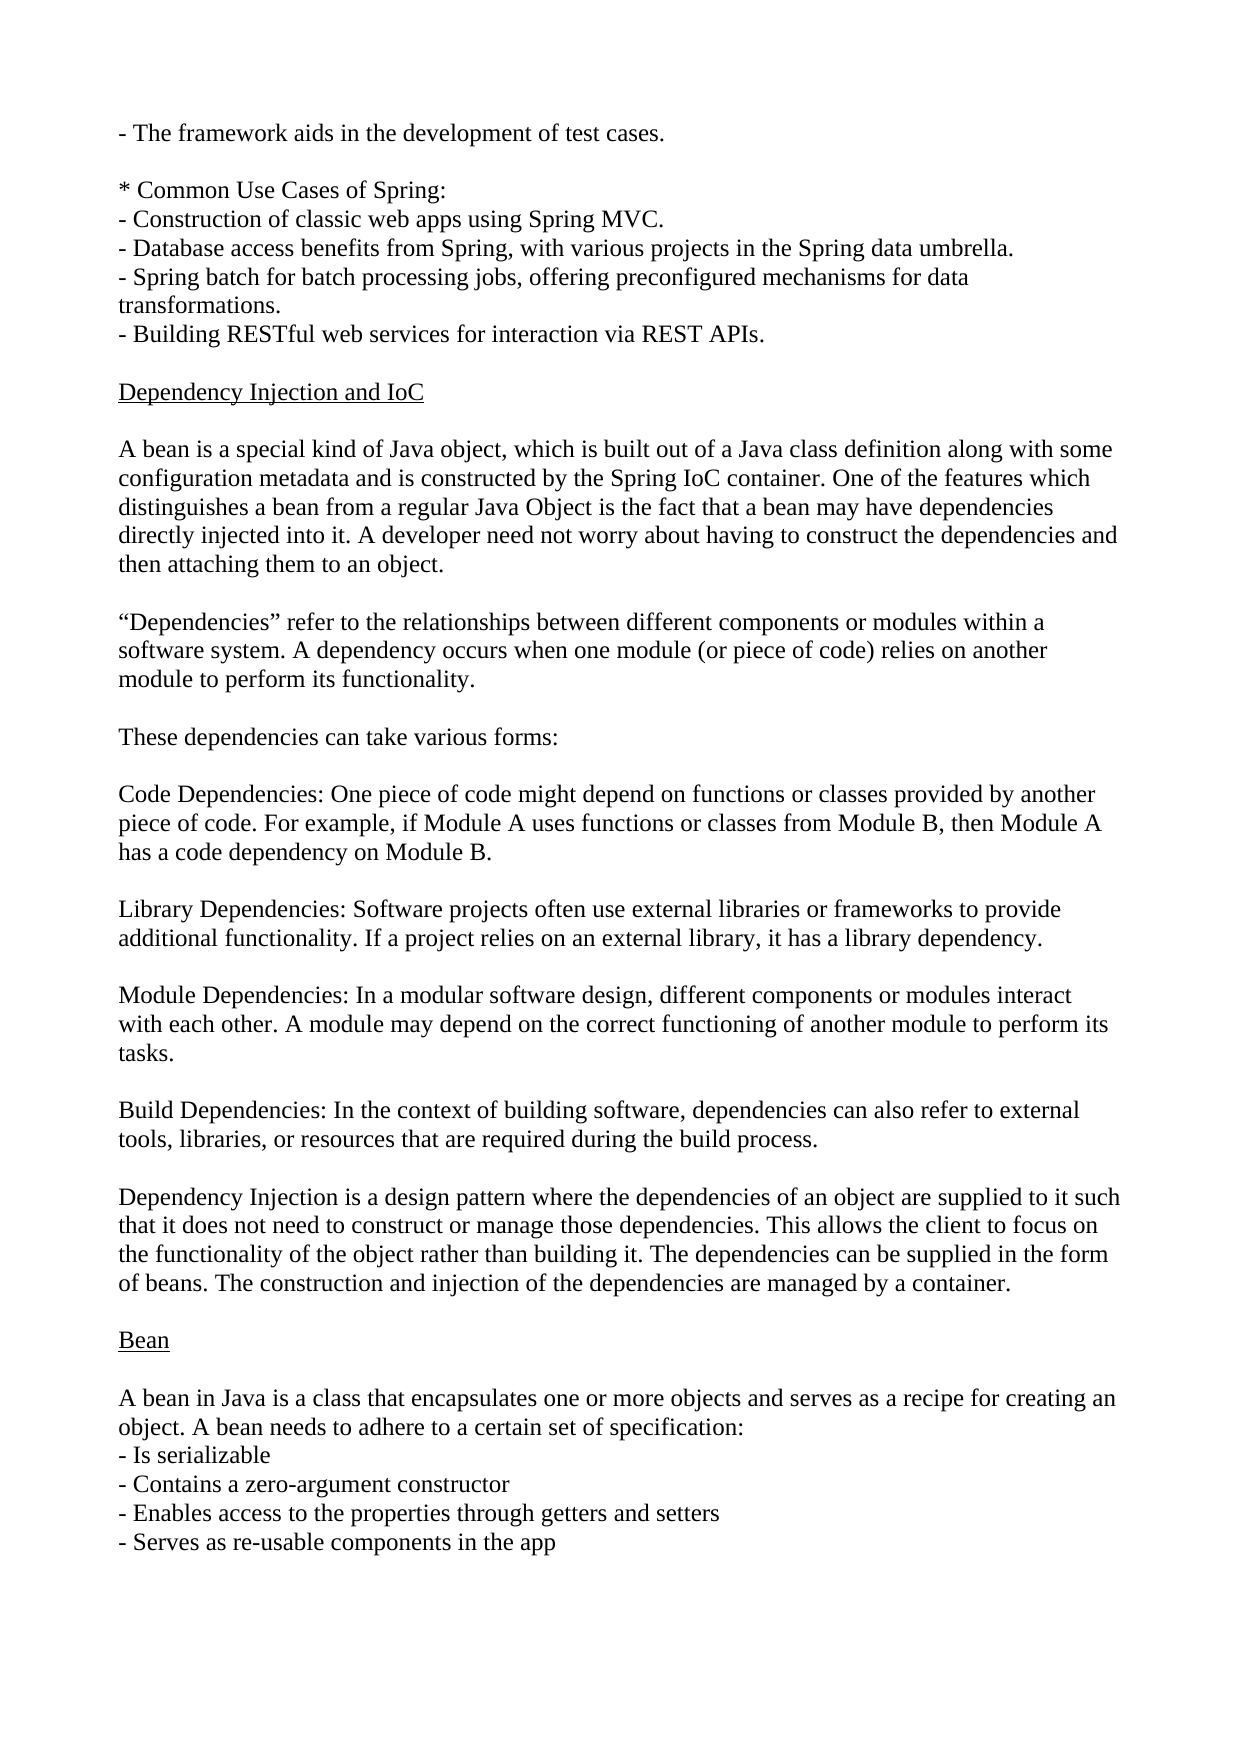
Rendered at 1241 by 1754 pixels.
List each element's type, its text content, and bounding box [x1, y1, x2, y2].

text Dependency Injection is a design pattern where the dependencies of an object are supplied to it such that it does not need to construct or manage those dependencies. This allows the client to focus on the functionality of the object rather than building it. The dependencies can be supplied in the form of beans. The construction and injection of the dependencies are managed by a container. [118, 1153, 1122, 1297]
text * Common Use Cases of Spring: [118, 147, 1122, 204]
text These dependencies can take various forms: [118, 722, 1122, 751]
text - Serves as re-usable components in the app [118, 1527, 1122, 1556]
text A bean in Java is a class that encapsulates one or more objects and serves as a recipe for creating an object. A bean needs to adhere to a certain set of specification: - Is serializable [118, 1383, 1122, 1469]
text - Enables access to the properties through getters and setters [118, 1498, 1122, 1527]
text Library Dependencies: Software projects often use external libraries or frameworks to provide additional functionality. If a project relies on an external library, it has a library dependency. [118, 894, 1122, 952]
text Code Dependencies: One piece of code might depend on functions or classes provided by another piece of code. For example, if Module A uses functions or classes from Module B, then Module A has a code dependency on Module B. [118, 779, 1122, 866]
text - Construction of classic web apps using Spring MVC. [118, 204, 1122, 233]
text Bean [118, 1326, 1122, 1354]
text Build Dependencies: In the context of building software, dependencies can also refer to external tools, libraries, or resources that are required during the build process. [118, 1096, 1122, 1153]
text - Spring batch for batch processing jobs, offering preconfigured mechanisms for data transformations. [118, 262, 1122, 319]
text - Database access benefits from Spring, with various projects in the Spring data umbrella. [118, 233, 1122, 262]
text “Dependencies” refer to the relationships between different components or modules within a software system. A dependency occurs when one module (or piece of code) relies on another module to perform its functionality. [118, 607, 1122, 693]
text - Contains a zero-argument constructor [118, 1469, 1122, 1498]
text A bean is a special kind of Java object, which is built out of a Java class definition along with some configuration metadata and is constructed by the Spring IoC container. One of the features which distinguishes a bean from a regular Java Object is the fact that a bean may have dependencies directly injected into it. A developer need not worry about having to construct the dependencies and then attaching them to an object. [118, 434, 1122, 578]
text Module Dependencies: In a modular software design, different components or modules interact with each other. A module may depend on the correct functioning of another module to perform its tasks. [118, 981, 1122, 1067]
text Dependency Injection and IoC [118, 377, 1122, 406]
text - The framework aids in the development of test cases. [118, 118, 1122, 147]
text - Building RESTful web services for interaction via REST APIs. [118, 319, 1122, 348]
